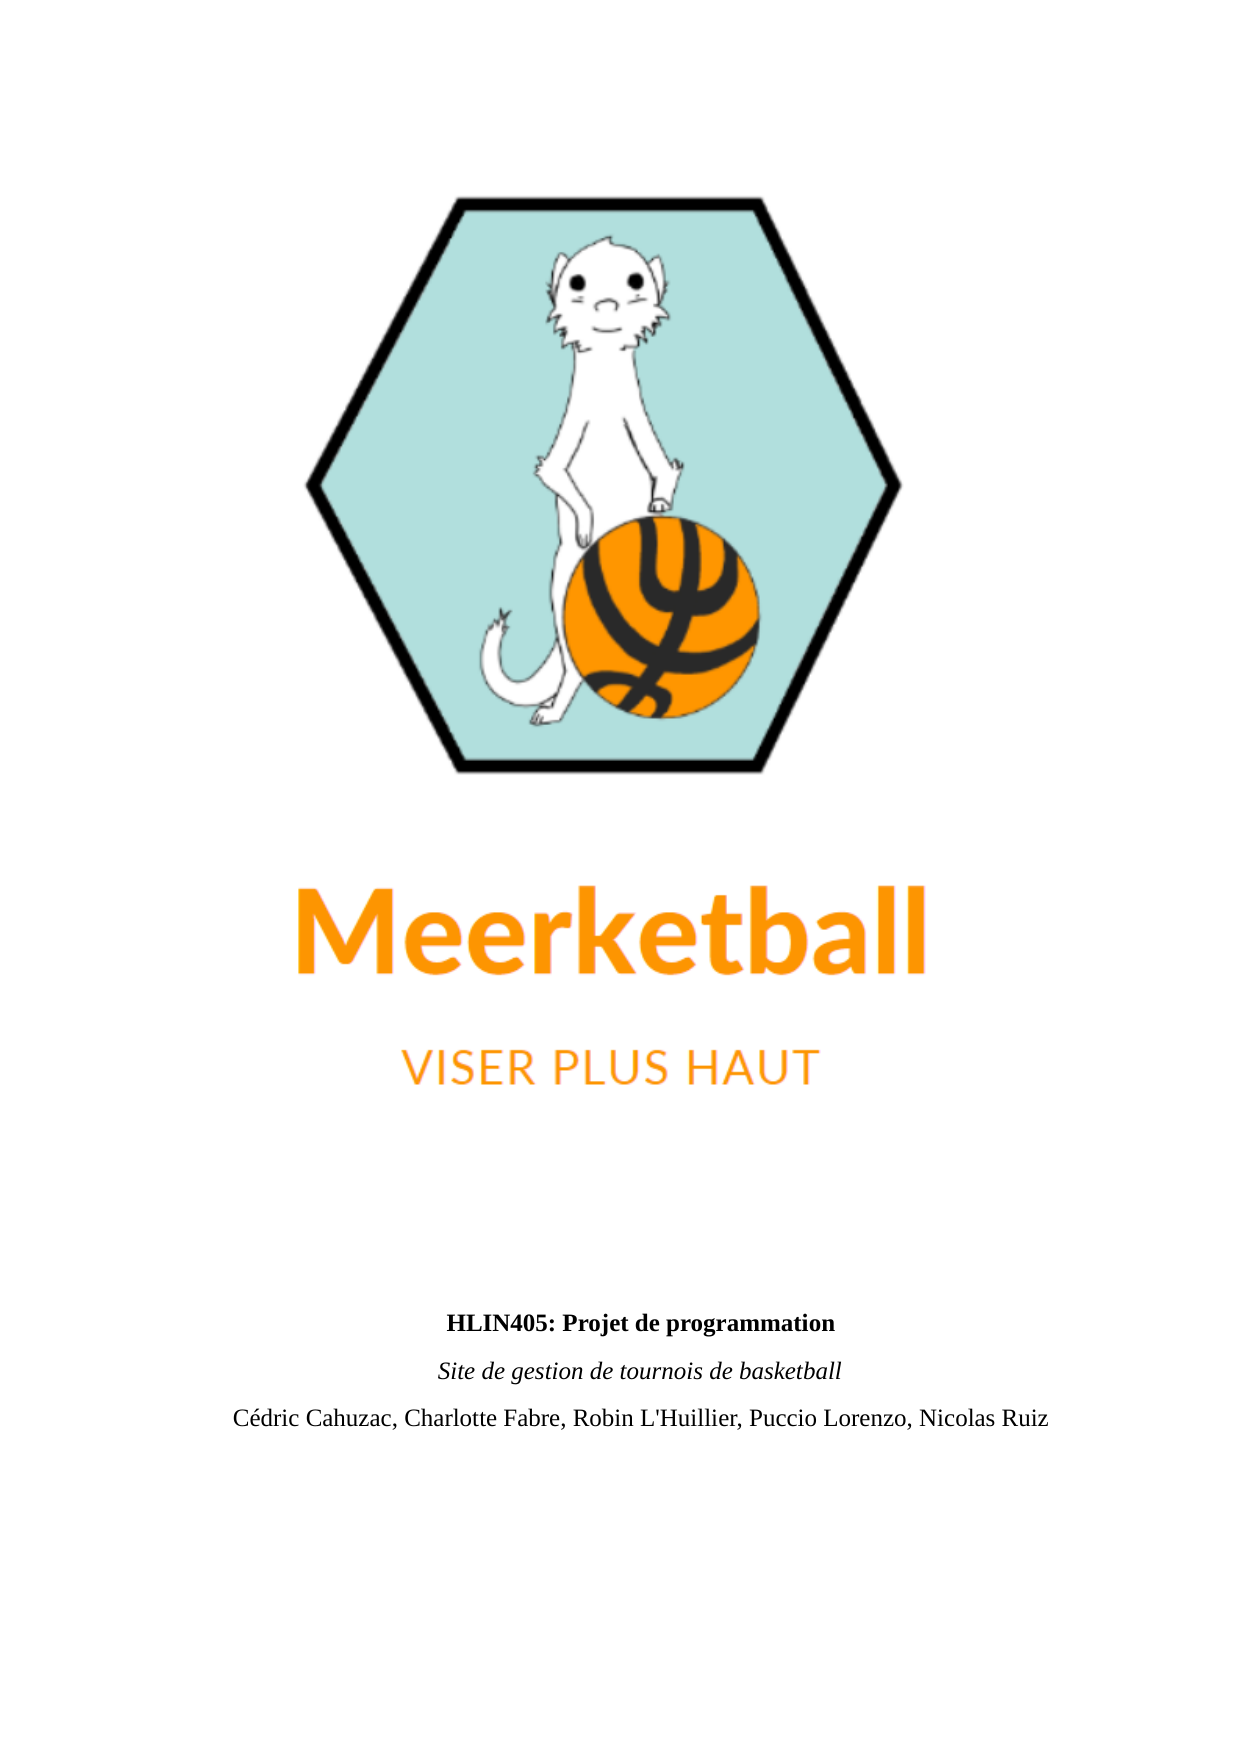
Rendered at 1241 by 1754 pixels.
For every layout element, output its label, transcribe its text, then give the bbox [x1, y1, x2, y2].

text HLIN405: Projet de programmation [118, 1308, 1122, 1337]
text Cédric Cahuzac, Charlotte Fabre, Robin L'Huillier, Puccio Lorenzo, Nicolas Ruiz [118, 1403, 1122, 1432]
picture [233, 118, 974, 1188]
text Site de gestion de tournois de basketball [118, 1356, 1122, 1384]
